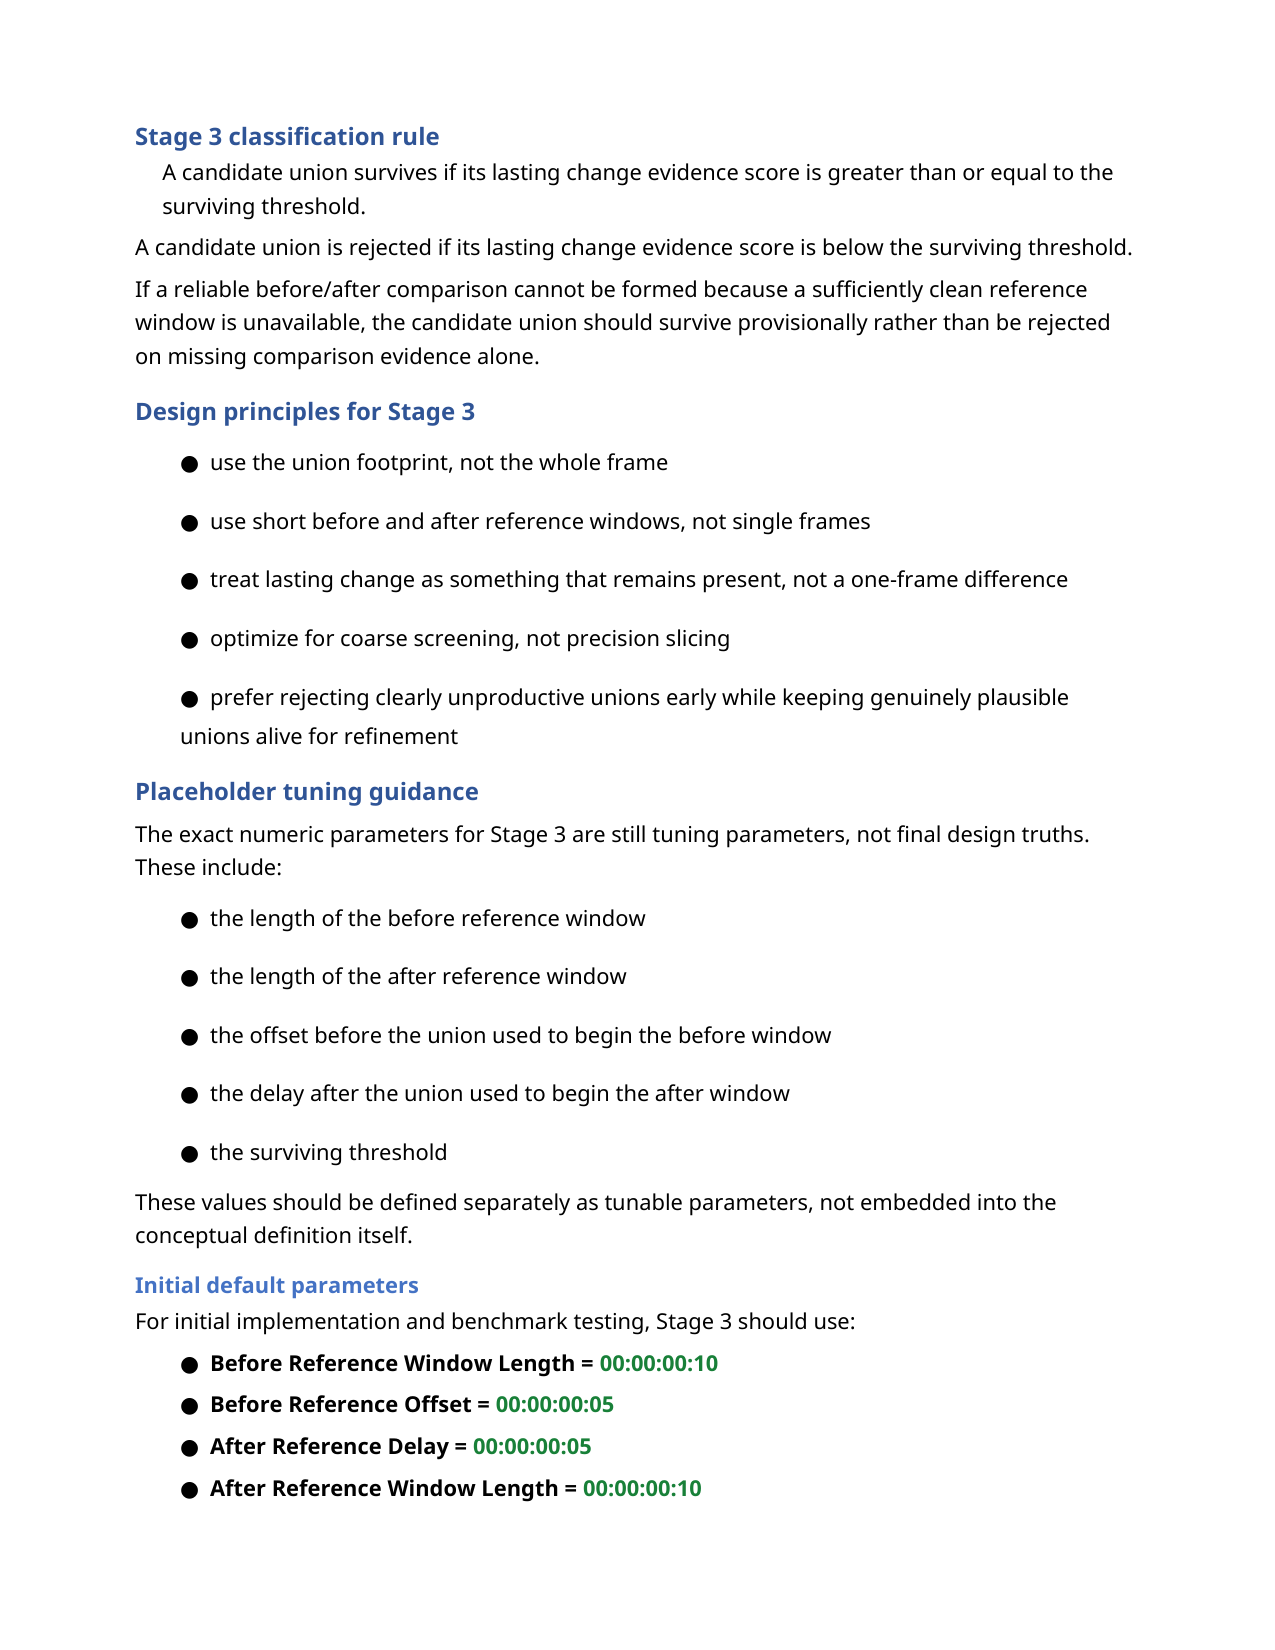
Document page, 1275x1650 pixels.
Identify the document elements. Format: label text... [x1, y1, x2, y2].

list the surviving threshold [180, 1128, 1140, 1173]
list Before Reference Window Length = 00:00:00:10 [180, 1348, 1140, 1377]
list optimize for coarse screening, not precision slicing [180, 614, 1140, 659]
list use the union footprint, not the whole frame [180, 438, 1140, 483]
list the offset before the union used to begin the before window [180, 1011, 1140, 1056]
subtitle Design principles for Stage 3 [135, 395, 1140, 427]
list treat lasting change as something that remains present, not a one-frame difference [180, 556, 1140, 600]
subtitle Placeholder tuning guidance [135, 775, 1140, 808]
text The exact numeric parameters for Stage 3 are still tuning parameters, not final design truths. These include: [135, 819, 1140, 882]
subtitle Stage 3 classification rule [135, 120, 1140, 153]
text A candidate union is rejected if its lasting change evidence score is below the surviving threshold. [135, 232, 1140, 262]
list After Reference Window Length = 00:00:00:10 [180, 1473, 1140, 1502]
text For initial implementation and benchmark testing, Stage 3 should use: [135, 1306, 1140, 1336]
subtitle Initial default parameters [135, 1270, 1140, 1299]
list After Reference Delay = 00:00:00:05 [180, 1431, 1140, 1461]
text If a reliable before/after comparison cannot be formed because a sufficiently clean reference window is unavailable, the candidate union should survive provisionally rather than be rejected on missing comparison evidence alone. [135, 274, 1140, 371]
list use short before and after reference windows, not single frames [180, 497, 1140, 542]
list prefer rejecting clearly unproductive unions early while keeping genuinely plausible unions alive for refinement [180, 673, 1140, 751]
list the delay after the union used to begin the after window [180, 1069, 1140, 1114]
list Before Reference Offset = 00:00:00:05 [180, 1389, 1140, 1419]
text These values should be defined separately as tunable parameters, not embedded into the conceptual definition itself. [135, 1186, 1140, 1249]
list the length of the before reference window [180, 894, 1140, 939]
text A candidate union survives if its lasting change evidence score is greater than or equal to the surviving threshold. [162, 157, 1140, 221]
list the length of the after reference window [180, 952, 1140, 997]
